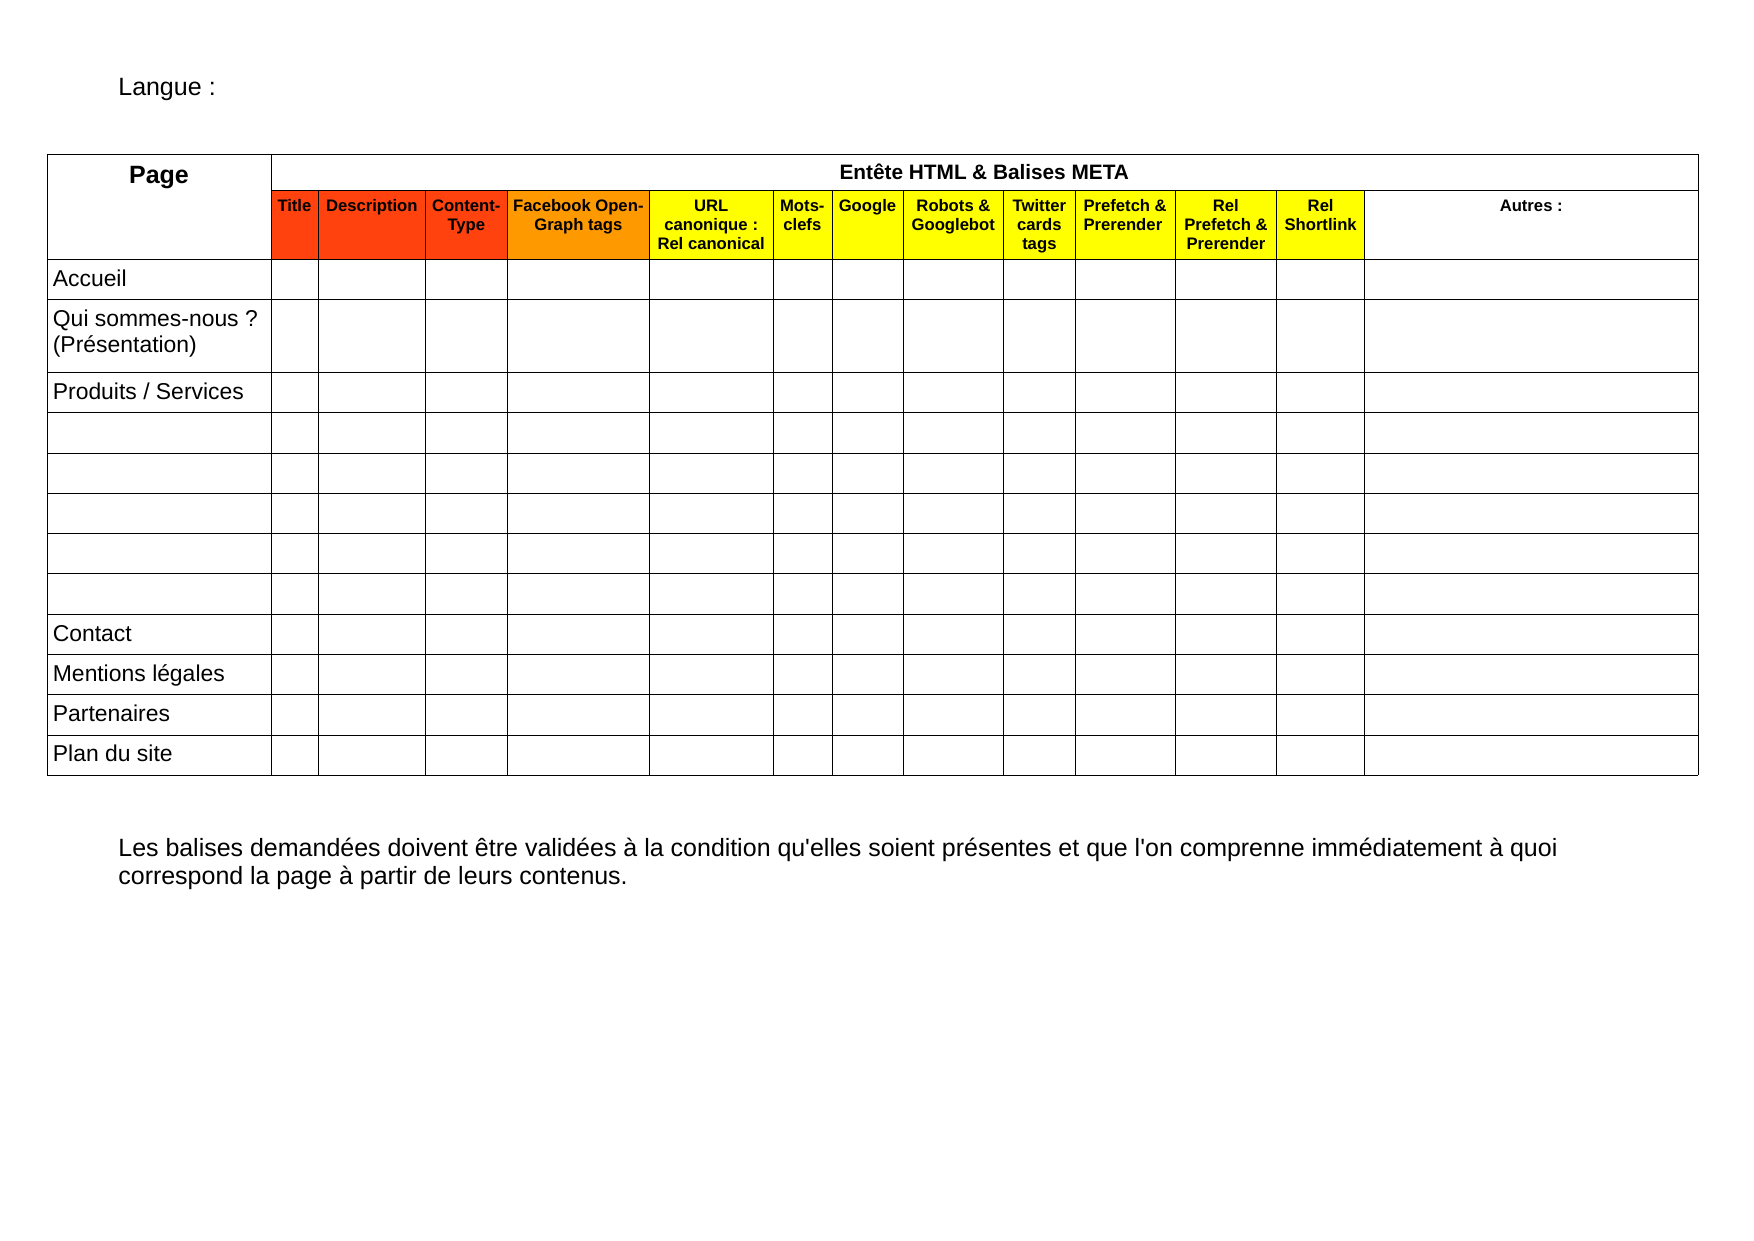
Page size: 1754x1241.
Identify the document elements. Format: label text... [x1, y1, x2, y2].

table_cell [774, 736, 832, 775]
table_cell [1076, 413, 1175, 452]
table_cell [904, 454, 1003, 493]
table_cell [426, 300, 507, 372]
table_cell Google [833, 191, 903, 259]
table_cell [319, 413, 425, 452]
table_cell [1176, 534, 1276, 573]
table_cell Qui sommes-nous ? (Présentation) [48, 300, 271, 372]
table_cell [650, 655, 773, 694]
table_cell [833, 260, 903, 299]
table_cell [650, 413, 773, 452]
table_cell [319, 736, 425, 775]
table_cell [272, 574, 318, 614]
table_cell [774, 300, 832, 372]
table_cell [904, 260, 1003, 299]
table_cell [1176, 373, 1276, 412]
table_cell Rel Shortlink [1277, 191, 1364, 259]
table_cell [426, 534, 507, 573]
table_cell [508, 454, 649, 493]
table_cell [508, 373, 649, 412]
table_cell [508, 413, 649, 452]
table_cell [508, 534, 649, 573]
table_cell [1076, 454, 1175, 493]
table_cell [904, 736, 1003, 775]
table_cell [1004, 695, 1075, 734]
table_cell [272, 736, 318, 775]
table_cell [1365, 260, 1698, 299]
table_cell [272, 413, 318, 452]
table_cell [426, 260, 507, 299]
table_cell [833, 574, 903, 614]
table_cell [1004, 574, 1075, 614]
table_cell [650, 300, 773, 372]
table_cell [1277, 300, 1364, 372]
table_cell [1365, 695, 1698, 734]
table_cell [650, 695, 773, 734]
table_cell [833, 736, 903, 775]
table_cell [1004, 413, 1075, 452]
table_cell [904, 615, 1003, 654]
table_cell Partenaires [48, 695, 271, 734]
table_cell [272, 655, 318, 694]
table_cell [650, 373, 773, 412]
table_cell [1365, 534, 1698, 573]
table_cell [833, 300, 903, 372]
text Les balises demandées doivent être validées à la condition qu'elles soient présentes et que l'on comprenne immédiatement à quoi correspond la page à partir de leurs contenus. [118, 832, 1636, 890]
table_cell [904, 574, 1003, 614]
table_cell [1176, 494, 1276, 533]
table_cell URL canonique : Rel canonical [650, 191, 773, 259]
table_header Entête HTML & Balises META [272, 155, 1698, 190]
table_cell [1277, 736, 1364, 775]
table_cell [1365, 454, 1698, 493]
table_cell [774, 260, 832, 299]
table_cell [774, 534, 832, 573]
table_cell [426, 655, 507, 694]
table_cell [1004, 655, 1075, 694]
table_cell [1176, 413, 1276, 452]
table_cell [1277, 373, 1364, 412]
table_cell [1076, 736, 1175, 775]
table_cell [48, 494, 271, 533]
table_cell Mentions légales [48, 655, 271, 694]
table_cell [319, 615, 425, 654]
table_cell [1365, 373, 1698, 412]
table_cell [650, 454, 773, 493]
table_cell [650, 494, 773, 533]
table_cell Contact [48, 615, 271, 654]
table_cell [1277, 454, 1364, 493]
table_cell [1076, 300, 1175, 372]
table_cell [508, 655, 649, 694]
table_cell [1004, 615, 1075, 654]
table_cell [1076, 260, 1175, 299]
table_cell [48, 413, 271, 452]
table_cell [1176, 655, 1276, 694]
table_cell [904, 655, 1003, 694]
table_cell [1365, 574, 1698, 614]
table_cell [904, 695, 1003, 734]
table_cell [319, 494, 425, 533]
table_cell Rel Prefetch & Prerender [1176, 191, 1276, 259]
table_cell [833, 494, 903, 533]
table_header Page [48, 155, 271, 259]
table_cell [1176, 454, 1276, 493]
table_cell [1277, 615, 1364, 654]
table_cell Accueil [48, 260, 271, 299]
table_cell Title [272, 191, 318, 259]
table_cell [1176, 615, 1276, 654]
table_cell [1277, 574, 1364, 614]
table_cell [650, 534, 773, 573]
table_cell Twitter cards tags [1004, 191, 1075, 259]
table_cell [1277, 655, 1364, 694]
table_cell [1277, 413, 1364, 452]
table_cell [833, 655, 903, 694]
table_cell [833, 615, 903, 654]
table_cell [774, 695, 832, 734]
table_cell [426, 494, 507, 533]
table_cell Description [319, 191, 425, 259]
table_cell [426, 736, 507, 775]
table_cell [650, 574, 773, 614]
table_cell [272, 534, 318, 573]
table_cell [1365, 494, 1698, 533]
table_cell [508, 574, 649, 614]
table_cell [272, 695, 318, 734]
table_cell [272, 260, 318, 299]
table_cell [1004, 736, 1075, 775]
table_cell [833, 373, 903, 412]
table_cell [904, 373, 1003, 412]
table_cell [272, 454, 318, 493]
table_cell [1004, 373, 1075, 412]
table_cell [1004, 454, 1075, 493]
table_cell [426, 373, 507, 412]
table_cell [774, 413, 832, 452]
table_cell [508, 736, 649, 775]
table_cell [319, 373, 425, 412]
table_cell [1076, 655, 1175, 694]
table_cell Autres : [1365, 191, 1698, 259]
table_cell [1277, 534, 1364, 573]
table_cell [426, 413, 507, 452]
table_cell [48, 454, 271, 493]
table_cell [426, 574, 507, 614]
table_cell [1365, 413, 1698, 452]
table_cell Facebook Open-Graph tags [508, 191, 649, 259]
table_cell [272, 300, 318, 372]
table_cell [833, 534, 903, 573]
table_cell [319, 300, 425, 372]
table_cell [1076, 695, 1175, 734]
table_cell [904, 534, 1003, 573]
table_cell [508, 695, 649, 734]
table_cell [1076, 574, 1175, 614]
table_cell [1365, 300, 1698, 372]
table_cell [1004, 260, 1075, 299]
table_cell [48, 574, 271, 614]
table_cell [774, 494, 832, 533]
table_cell [319, 655, 425, 694]
text Langue : [118, 72, 1636, 101]
table_cell [774, 454, 832, 493]
table_cell [1176, 260, 1276, 299]
table_cell [774, 615, 832, 654]
table_cell [426, 615, 507, 654]
table_cell [904, 300, 1003, 372]
table_cell [319, 260, 425, 299]
table_cell [1365, 615, 1698, 654]
table_cell [508, 300, 649, 372]
table_cell [833, 695, 903, 734]
table_cell [650, 736, 773, 775]
table_cell [319, 695, 425, 734]
table_cell [904, 494, 1003, 533]
table_cell [272, 615, 318, 654]
table_cell [833, 413, 903, 452]
table_cell [1277, 695, 1364, 734]
table_cell [272, 373, 318, 412]
table_cell [1176, 300, 1276, 372]
table_cell [1365, 736, 1698, 775]
table_cell [426, 695, 507, 734]
table_cell [1176, 736, 1276, 775]
table_cell [1176, 695, 1276, 734]
table_cell [1277, 260, 1364, 299]
table_cell [319, 574, 425, 614]
table_cell [1076, 494, 1175, 533]
table_cell [508, 494, 649, 533]
table_cell [774, 373, 832, 412]
table_cell [1365, 655, 1698, 694]
table_cell Robots & Googlebot [904, 191, 1003, 259]
table_cell [774, 574, 832, 614]
table_cell [319, 534, 425, 573]
table_cell [1076, 615, 1175, 654]
table_cell [650, 615, 773, 654]
table_cell Mots-clefs [774, 191, 832, 259]
table_cell [508, 260, 649, 299]
table_cell [426, 454, 507, 493]
table_cell [833, 454, 903, 493]
table_cell [904, 413, 1003, 452]
table_cell [1004, 534, 1075, 573]
table_cell [1004, 300, 1075, 372]
table_cell [774, 655, 832, 694]
table_cell Produits / Services [48, 373, 271, 412]
table_cell Plan du site [48, 736, 271, 775]
table_cell [1004, 494, 1075, 533]
table_cell [319, 454, 425, 493]
table_cell [1176, 574, 1276, 614]
table_cell Content-Type [426, 191, 507, 259]
table_cell [272, 494, 318, 533]
table_cell [48, 534, 271, 573]
table_cell Prefetch & Prerender [1076, 191, 1175, 259]
table_cell [1076, 534, 1175, 573]
table_cell [1277, 494, 1364, 533]
table_cell [508, 615, 649, 654]
table_cell [650, 260, 773, 299]
table_cell [1076, 373, 1175, 412]
